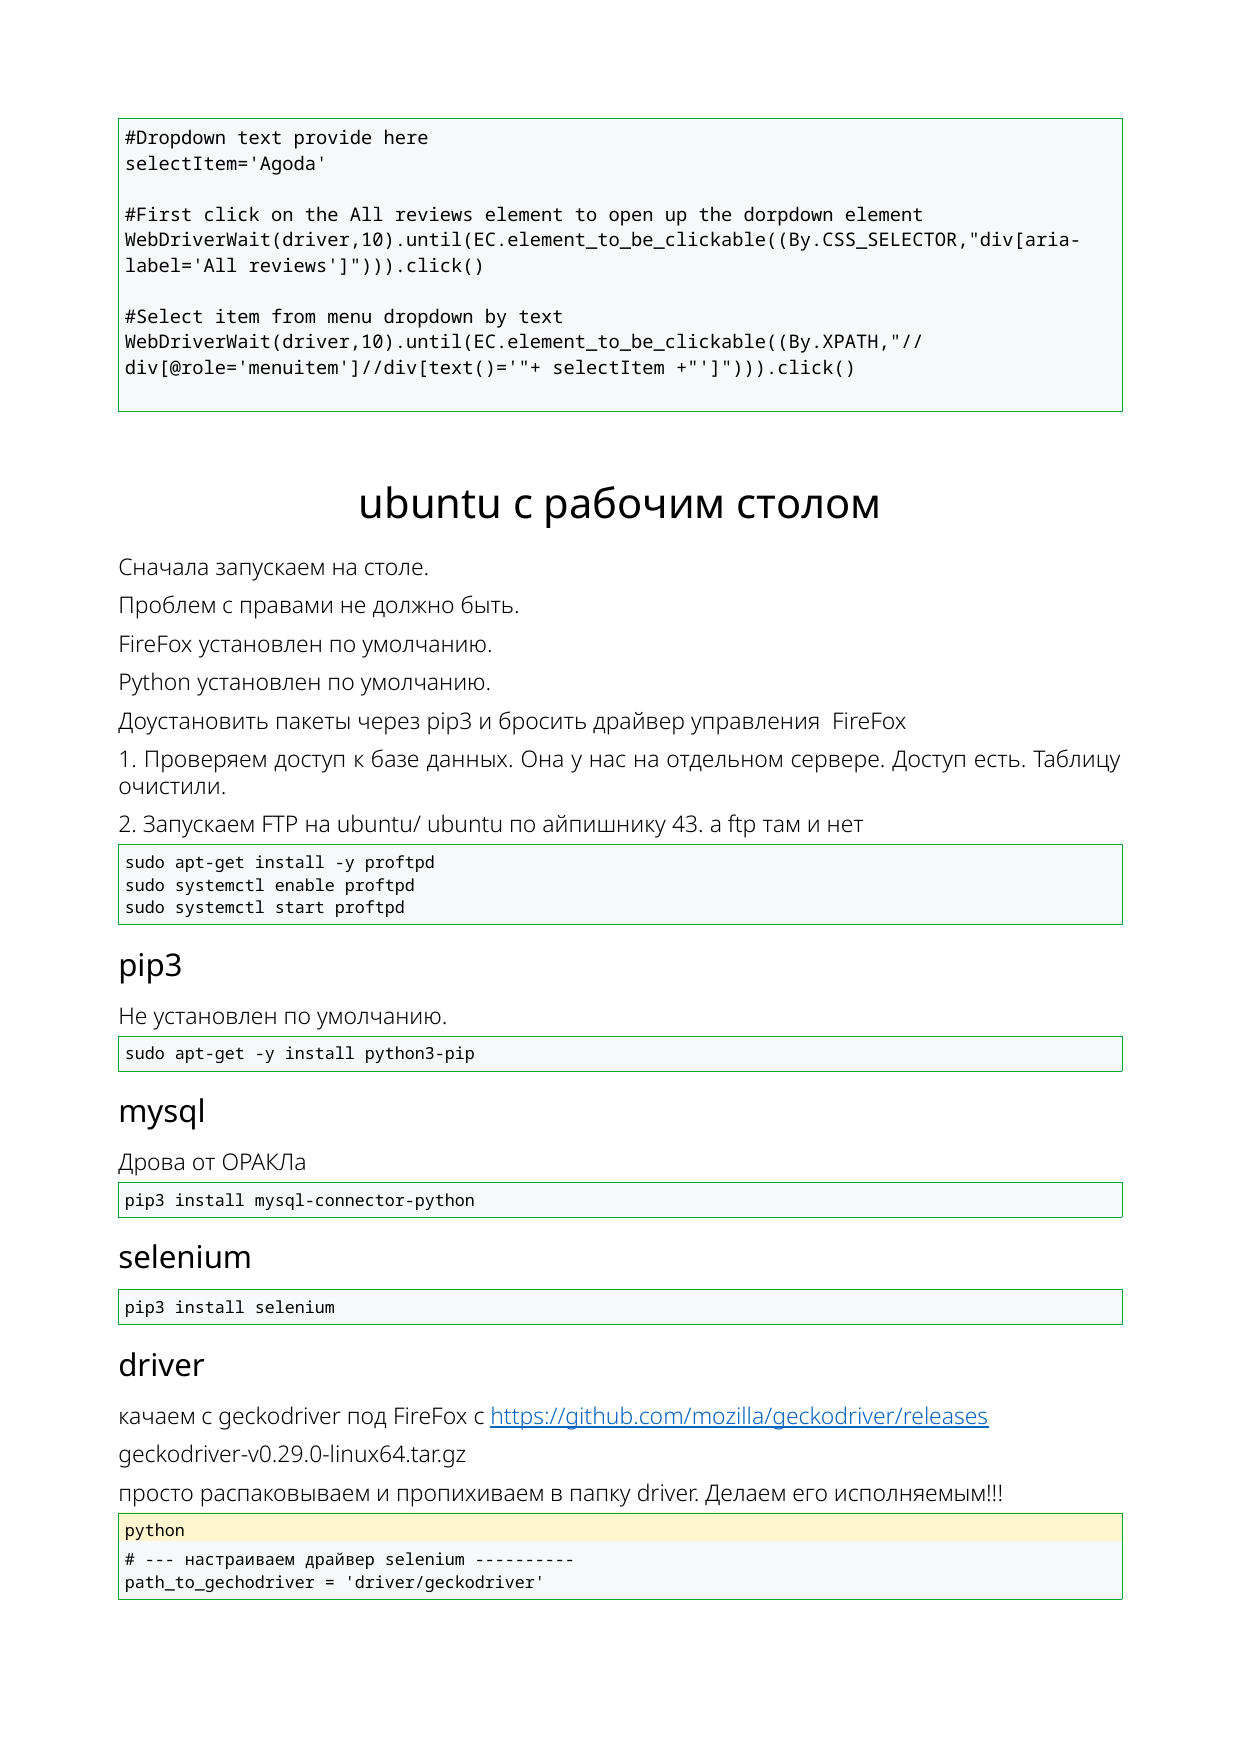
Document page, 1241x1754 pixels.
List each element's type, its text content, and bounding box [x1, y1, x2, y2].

text #First click on the All reviews element to open up the dorpdown element [119, 195, 1122, 220]
text WebDriverWait(driver,10).until(EC.element_to_be_clickable((By.XPATH,"//div[@role='menuitem']//div[text()='"+ selectItem +"']"))).click() [119, 322, 1122, 373]
text selectItem='Agoda' [119, 144, 1122, 169]
text pip3 install selenium [119, 1290, 1122, 1324]
text Доустановить пакеты через pip3 и бросить драйвер управления FireFox [118, 708, 1122, 734]
text driver [118, 1343, 1122, 1385]
text просто распаковываем и пропихиваем в папку driver. Делаем его исполняемым!!! [118, 1480, 1122, 1506]
text # --- настраиваем драйвер selenium ---------- [119, 1541, 1122, 1564]
text #Dropdown text provide here [119, 119, 1122, 144]
text Не установлен по умолчанию. [118, 1003, 1122, 1029]
text WebDriverWait(driver,10).until(EC.element_to_be_clickable((By.CSS_SELECTOR,"div[aria-label='All reviews']"))).click() [119, 220, 1122, 271]
text sudo apt-get install -y proftpd [119, 845, 1122, 867]
text pip3 [118, 943, 1122, 985]
text path_to_gechodriver = 'driver/geckodriver' [119, 1564, 1122, 1599]
text 2. Запускаем FTP на ubuntu/ ubuntu по айпишнику 43. а ftp там и нет [118, 811, 1122, 838]
text Python установлен по умолчанию. [118, 669, 1122, 696]
text sudo apt-get -y install python3-pip [119, 1037, 1122, 1071]
text sudo systemctl enable proftpd [119, 867, 1122, 889]
text Сначала запускаем на столе. [118, 554, 1122, 581]
text Дрова от ОРАКЛа [118, 1149, 1122, 1176]
text geckodriver-v0.29.0-linux64.tar.gz [118, 1441, 1122, 1468]
text selenium [118, 1235, 1122, 1278]
text pip3 install mysql-connector-python [119, 1183, 1122, 1217]
text python [119, 1514, 1122, 1541]
text #Select item from menu dropdown by text [119, 297, 1122, 322]
text mysql [118, 1089, 1122, 1131]
text sudo systemctl start proftpd [119, 889, 1122, 924]
text ubuntu с рабочим столом [118, 474, 1122, 531]
text FireFox установлен по умолчанию. [118, 631, 1122, 658]
text Проблем с правами не должно быть. [118, 593, 1122, 619]
text качаем с geckodriver под FireFox с https://github.com/mozilla/geckodriver/releases [118, 1403, 1122, 1429]
text 1. Проверяем доступ к базе данных. Она у нас на отдельном сервере. Доступ есть. Таблицу очистили. [118, 746, 1122, 799]
